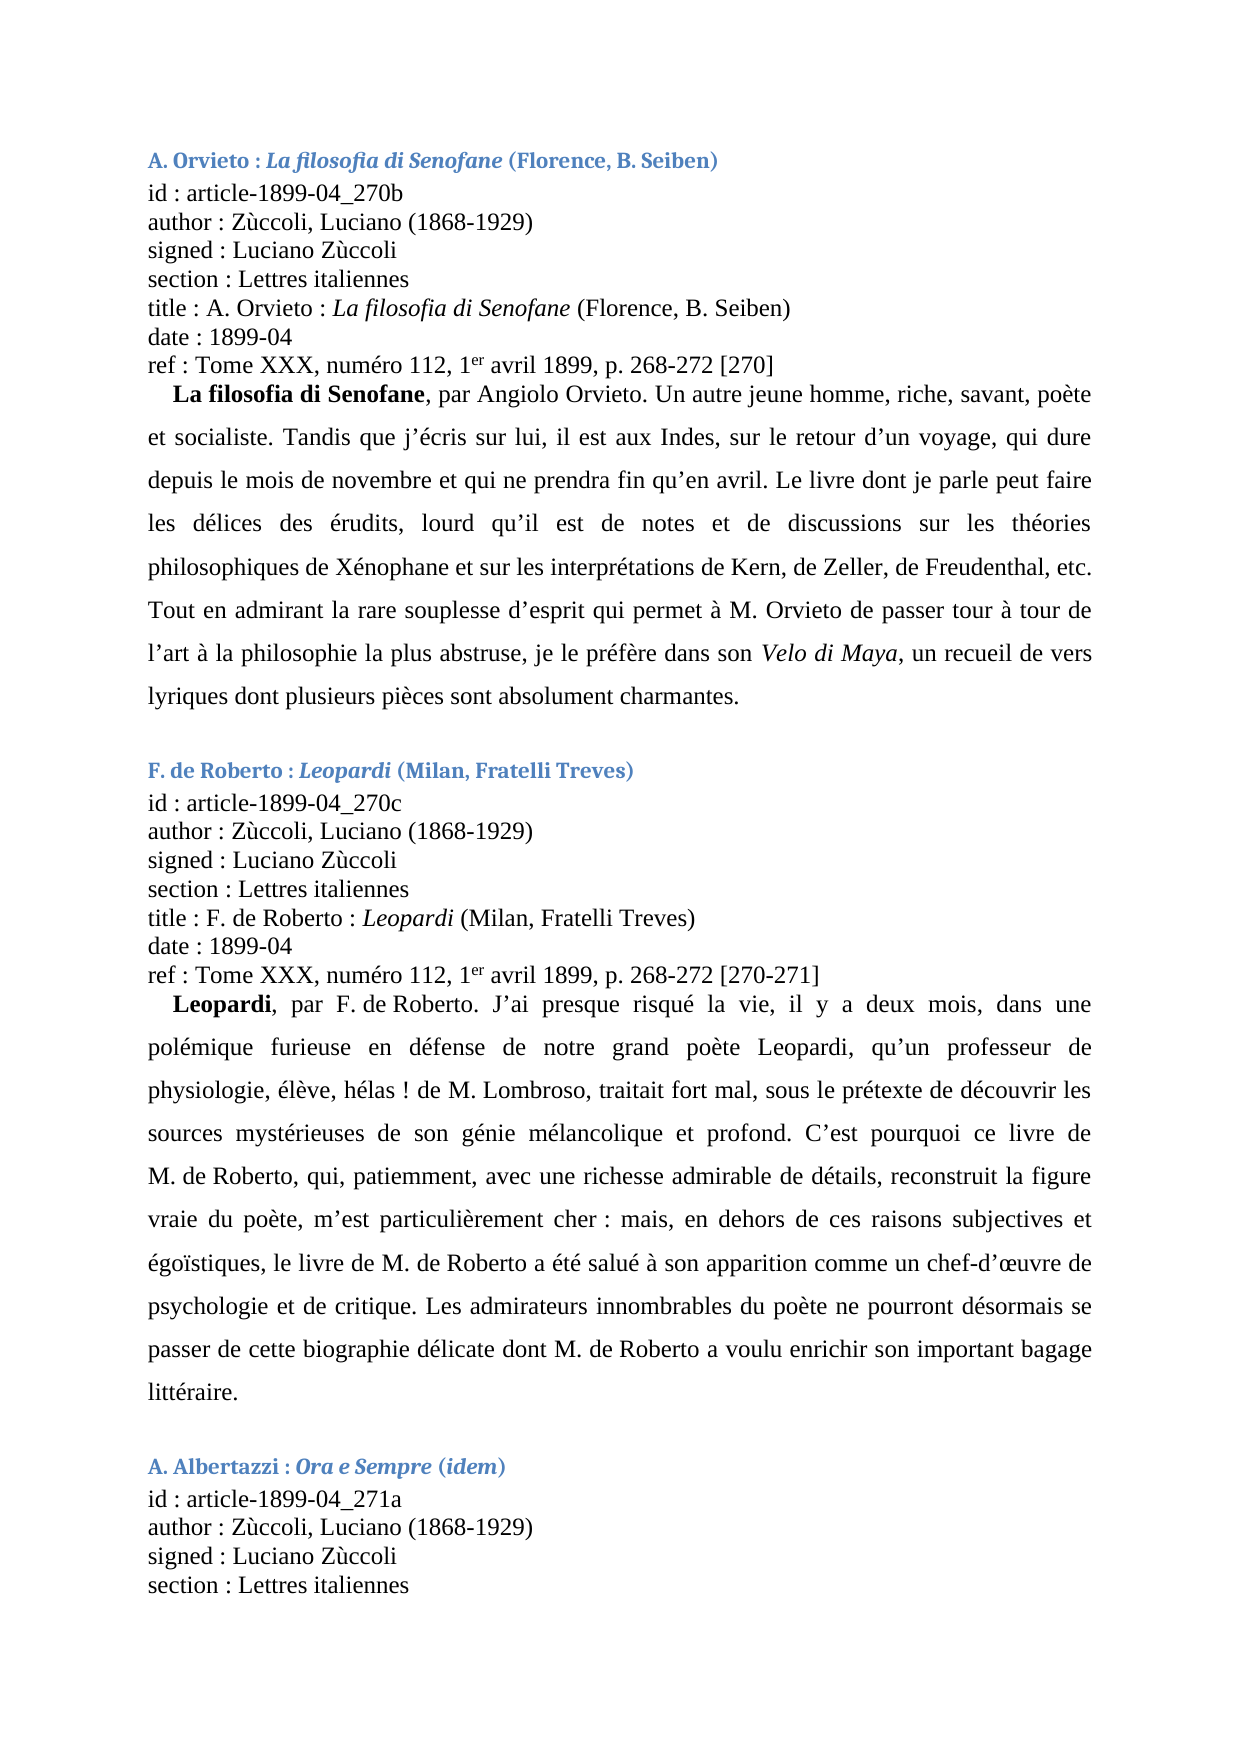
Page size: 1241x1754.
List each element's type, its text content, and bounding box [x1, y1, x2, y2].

text La filosofia di Senofane, par Angiolo Orvieto. Un autre jeune homme, riche, savant, poète et socialiste. Tandis que j’écris sur lui, il est aux Indes, sur le retour d’un voyage, qui dure depuis le mois de novembre et qui ne prendra fin qu’en avril. Le livre dont je parle peut faire les délices des érudits, lourd qu’il est de notes et de discussions sur les théories philosophiques de Xénophane et sur les interprétations de Kern, de Zeller, de Freudenthal, etc. Tout en admirant la rare souplesse d’esprit qui permet à M. Orvieto de passer tour à tour de l’art à la philosophie la plus abstruse, je le préfère dans son Velo di Maya, un recueil de vers lyriques dont plusieurs pièces sont absolument charmantes. [148, 379, 1093, 710]
subtitle A. Albertazzi : Ora e Sempre (idem) [148, 1453, 1093, 1480]
text signed : Luciano Zùccoli [148, 1541, 1093, 1570]
text date : 1899-04 [148, 322, 1093, 350]
text section : Lettres italiennes [148, 264, 1093, 293]
text author : Zùccoli, Luciano (1868-1929) [148, 816, 1093, 845]
text author : Zùccoli, Luciano (1868-1929) [148, 207, 1093, 235]
text section : Lettres italiennes [148, 874, 1093, 903]
text signed : Luciano Zùccoli [148, 845, 1093, 874]
text date : 1899-04 [148, 931, 1093, 960]
text ref : Tome XXX, numéro 112, 1er avril 1899, p. 268-272 [270-271] [148, 960, 1093, 989]
text signed : Luciano Zùccoli [148, 235, 1093, 264]
text section : Lettres italiennes [148, 1570, 1093, 1599]
subtitle A. Orvieto : La filosofia di Senofane (Florence, B. Seiben) [148, 148, 1093, 174]
text title : A. Orvieto : La filosofia di Senofane (Florence, B. Seiben) [148, 293, 1093, 322]
text id : article-1899-04_270c [148, 788, 1093, 816]
text ref : Tome XXX, numéro 112, 1er avril 1899, p. 268-272 [270] [148, 350, 1093, 379]
subtitle F. de Roberto : Leopardi (Milan, Fratelli Treves) [148, 757, 1093, 784]
text Leopardi, par F. de Roberto. J’ai presque risqué la vie, il y a deux mois, dans une polémique furieuse en défense de notre grand poète Leopardi, qu’un professeur de physiologie, élève, hélas ! de M. Lombroso, traitait fort mal, sous le prétexte de découvrir les sources mystérieuses de son génie mélancolique et profond. C’est pourquoi ce livre de M. de Roberto, qui, patiemment, avec une richesse admirable de détails, reconstruit la figure vraie du poète, m’est particulièrement cher : mais, en dehors de ces raisons subjectives et égoïstiques, le livre de M. de Roberto a été salué à son apparition comme un chef-d’œuvre de psychologie et de critique. Les admirateurs innombrables du poète ne pourront désormais se passer de cette biographie délicate dont M. de Roberto a voulu enrichir son important bagage littéraire. [148, 989, 1093, 1406]
text title : F. de Roberto : Leopardi (Milan, Fratelli Treves) [148, 903, 1093, 931]
text id : article-1899-04_270b [148, 178, 1093, 207]
text id : article-1899-04_271a [148, 1484, 1093, 1512]
text author : Zùccoli, Luciano (1868-1929) [148, 1512, 1093, 1541]
